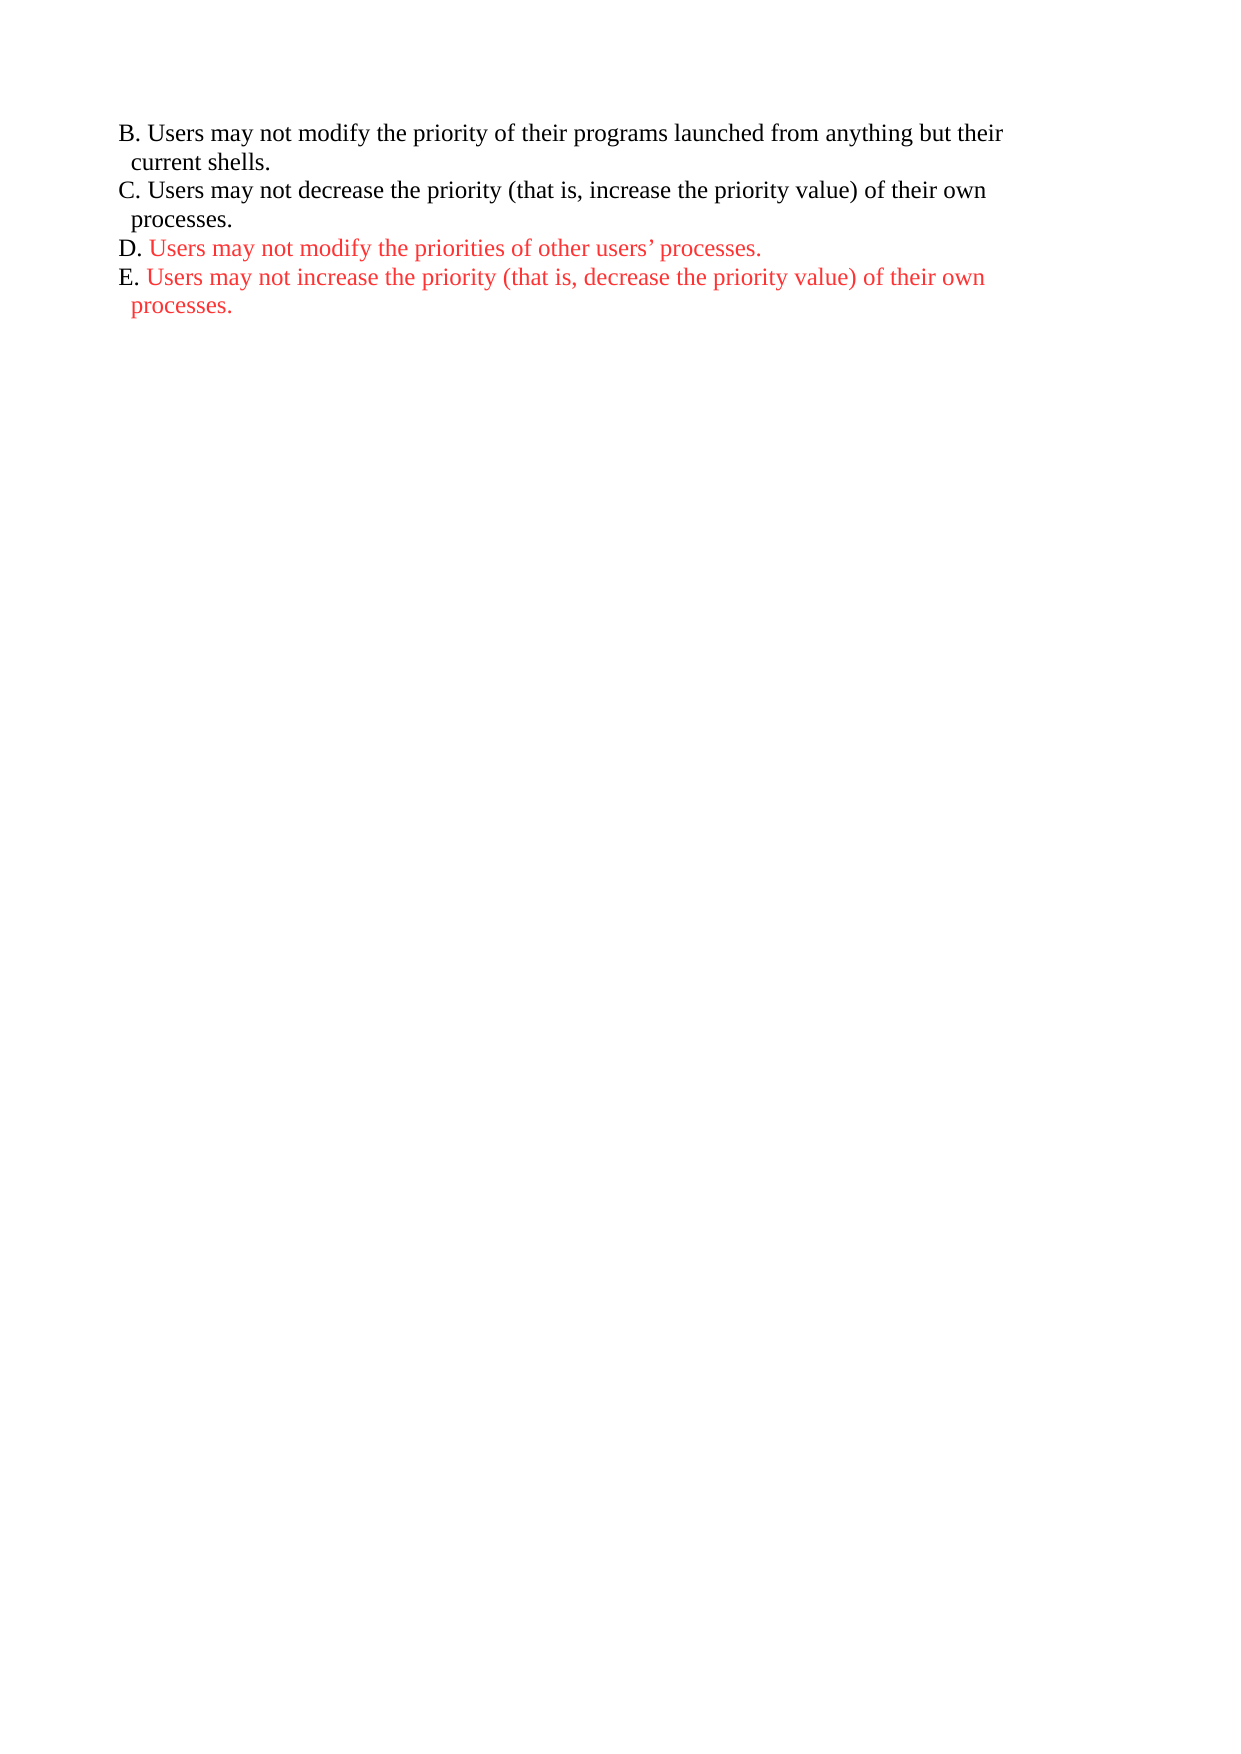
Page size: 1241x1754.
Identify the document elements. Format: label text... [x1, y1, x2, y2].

text C. Users may not decrease the priority (that is, increase the priority value) of their own [118, 176, 1122, 204]
text processes. [118, 204, 1122, 233]
text D. Users may not modify the priorities of other users’ processes. [118, 233, 1122, 262]
text processes. [118, 291, 1122, 319]
text B. Users may not modify the priority of their programs launched from anything but their [118, 118, 1122, 147]
text E. Users may not increase the priority (that is, decrease the priority value) of their own [118, 262, 1122, 291]
text current shells. [118, 147, 1122, 176]
